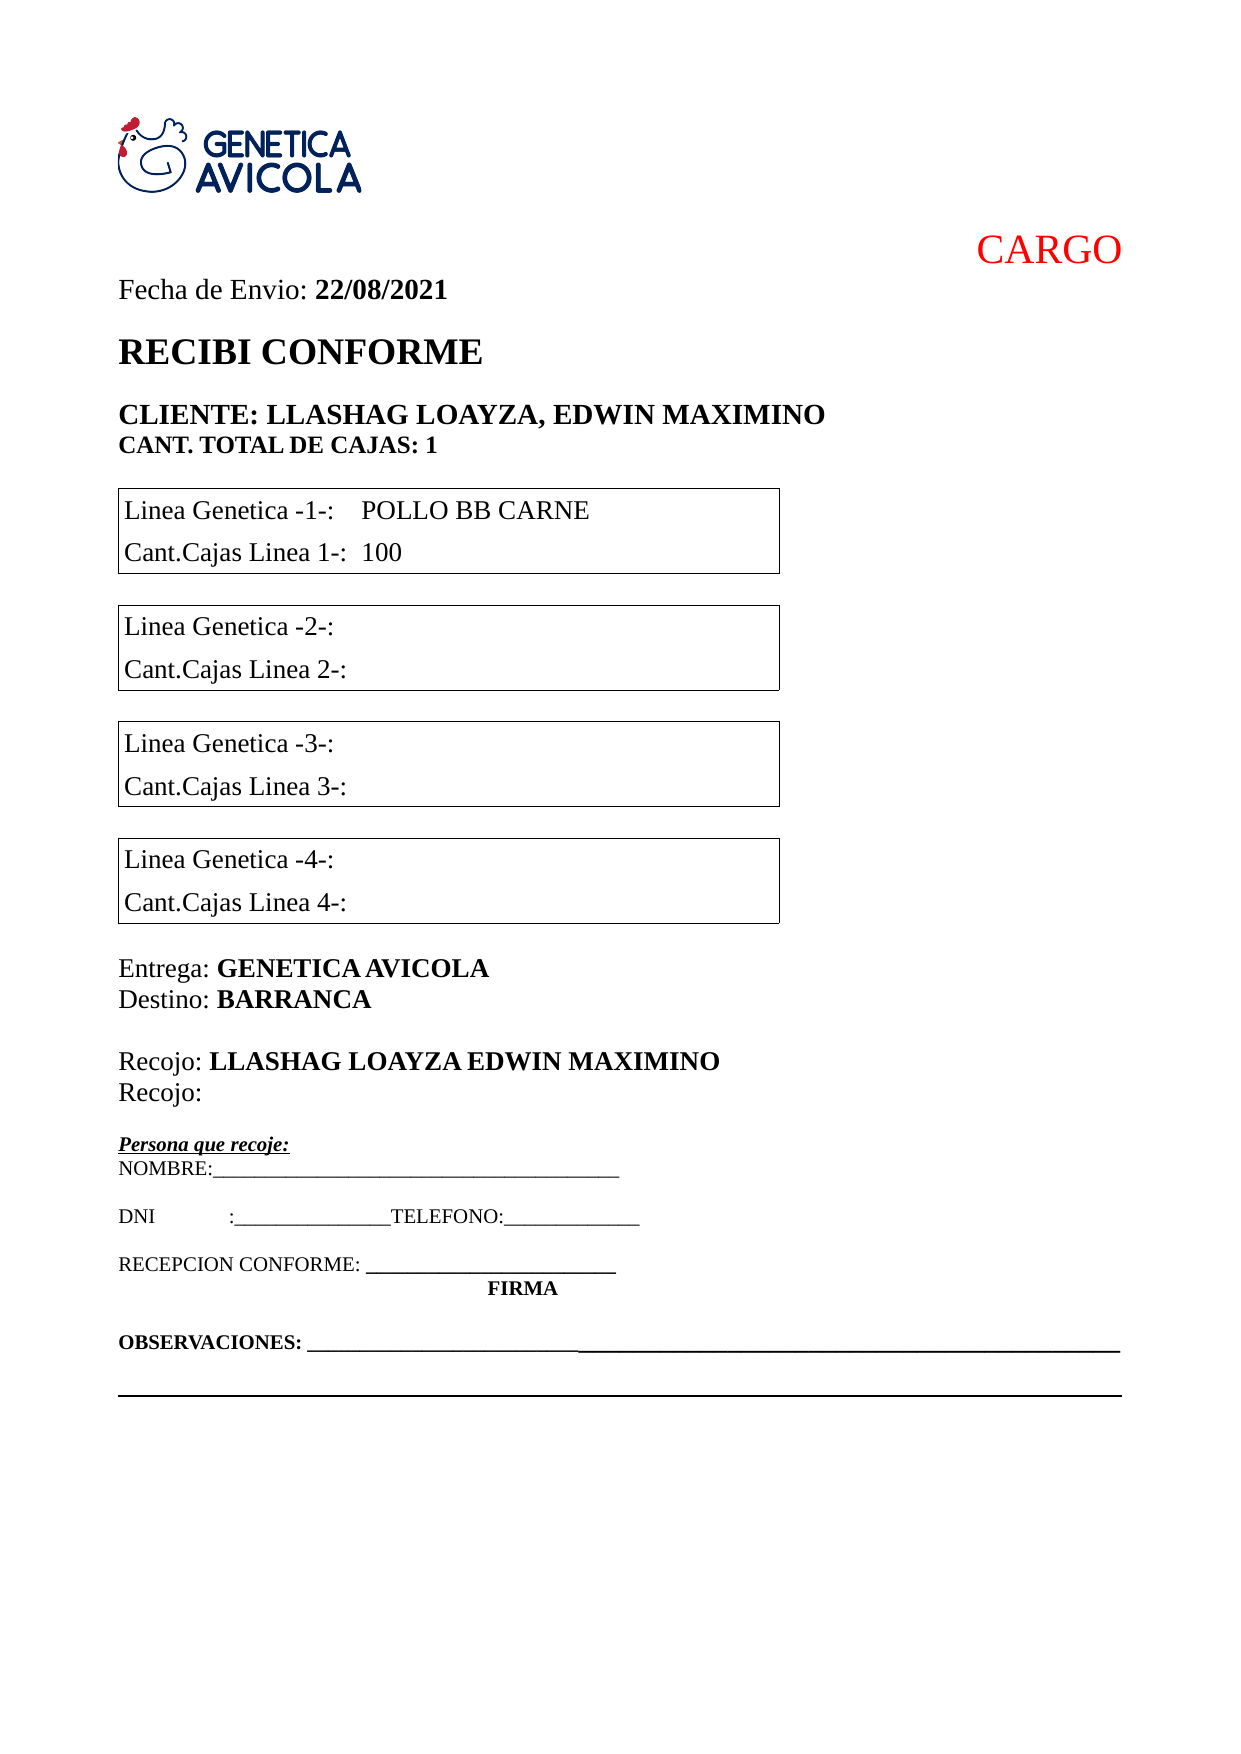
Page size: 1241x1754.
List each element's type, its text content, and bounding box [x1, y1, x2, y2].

text CLIENTE: LLASHAG LOAYZA, EDWIN MAXIMINO [118, 397, 1122, 431]
table_cell [356, 691, 779, 721]
picture [117, 117, 362, 193]
text Destino: BARRANCA [118, 983, 1122, 1014]
table_cell Cant.Cajas Linea 1-: [119, 531, 356, 573]
text NOMBRE:_______________________________________ [118, 1156, 1122, 1180]
text CANT. TOTAL DE CAJAS: 1 [118, 431, 1122, 459]
table_cell [356, 647, 779, 690]
table_cell [118, 574, 356, 604]
text OBSERVACIONES: __________________________________________________________________ [118, 1324, 1122, 1355]
table_cell Cant.Cajas Linea 3-: [119, 764, 356, 806]
text Entrega: GENETICA AVICOLA [118, 952, 1122, 983]
table_cell [356, 722, 779, 764]
text RECEPCION CONFORME: ________________________ [118, 1252, 1122, 1276]
table_cell [356, 574, 779, 604]
text Fecha de Envio: 22/08/2021 [118, 272, 1122, 306]
text Recojo: LLASHAG LOAYZA EDWIN MAXIMINO [118, 1045, 1122, 1076]
table_cell [118, 691, 356, 721]
table_cell [356, 606, 779, 647]
text RECIBI CONFORME [118, 330, 1122, 373]
table_cell [118, 807, 356, 838]
table_header POLLO BB CARNE [356, 489, 779, 531]
table_cell [356, 807, 779, 838]
table_cell Cant.Cajas Linea 4-: [119, 880, 356, 923]
table_cell 100 [356, 531, 779, 573]
table_cell Linea Genetica -2-: [119, 606, 356, 647]
table_cell [356, 880, 779, 923]
table_cell Cant.Cajas Linea 2-: [119, 647, 356, 690]
text Persona que recoje: [118, 1132, 1122, 1156]
table_header Linea Genetica -1-: [119, 489, 356, 531]
text DNI :_______________TELEFONO:_____________ [118, 1204, 1122, 1228]
table_cell Linea Genetica -4-: [119, 839, 356, 880]
table_cell [356, 839, 779, 880]
text Recojo: [118, 1076, 1122, 1108]
text FIRMA [118, 1276, 1122, 1300]
table_cell [356, 764, 779, 806]
table_cell Linea Genetica -3-: [119, 722, 356, 764]
text CARGO [118, 224, 1122, 272]
